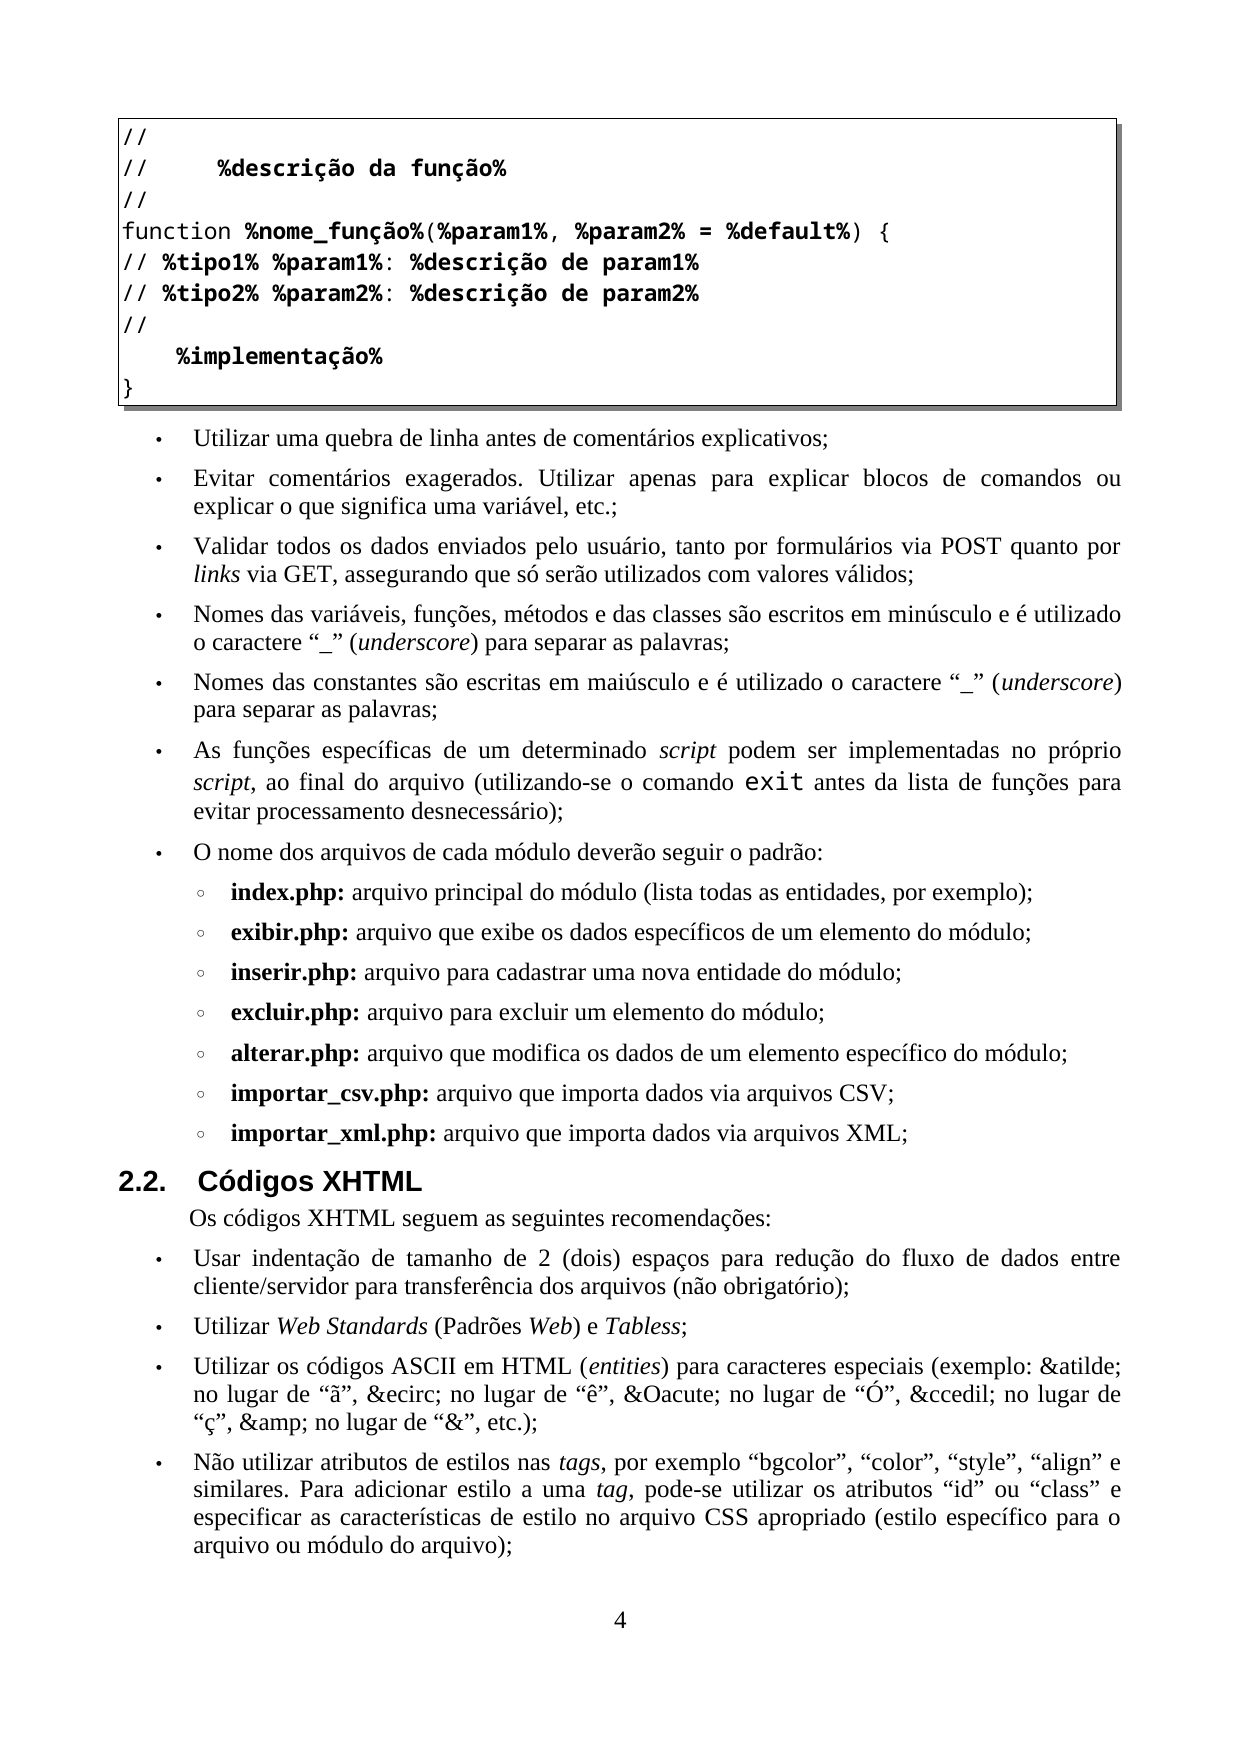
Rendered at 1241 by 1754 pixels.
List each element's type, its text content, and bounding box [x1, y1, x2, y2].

list Validar todos os dados enviados pelo usuário, tanto por formulários via POST quanto por links via GET, assegurando que só serão utilizados com valores válidos; [156, 532, 1122, 587]
list Usar indentação de tamanho de 2 (dois) espaços para redução do fluxo de dados entre cliente/servidor para transferência dos arquivos (não obrigatório); [156, 1244, 1122, 1299]
list Nomes das constantes são escritas em maiúsculo e é utilizado o caractere “_” (underscore) para separar as palavras; [156, 668, 1122, 723]
list exibir.php: arquivo que exibe os dados específicos de um elemento do módulo; [193, 918, 1122, 946]
list O nome dos arquivos de cada módulo deverão seguir o padrão: [156, 838, 1122, 865]
text Os códigos XHTML seguem as seguintes recomendações: [118, 1204, 1122, 1232]
list importar_csv.php: arquivo que importa dados via arquivos CSV; [193, 1079, 1122, 1107]
list inserir.php: arquivo para cadastrar uma nova entidade do módulo; [193, 958, 1122, 986]
list index.php: arquivo principal do módulo (lista todas as entidades, por exemplo); [193, 878, 1122, 906]
list Utilizar uma quebra de linha antes de comentários explicativos; [156, 424, 1122, 452]
list excluir.php: arquivo para excluir um elemento do módulo; [193, 998, 1122, 1026]
list alterar.php: arquivo que modifica os dados de um elemento específico do módulo; [193, 1039, 1122, 1066]
list Nomes das variáveis, funções, métodos e das classes são escritos em minúsculo e é utilizado o caractere “_” (underscore) para separar as palavras; [156, 600, 1122, 655]
list // // %descrição da função% // function %nome_função%(%param1%, %param2% = %default%) { // %tipo1% %param1%: %descrição de param1% // %tipo2% %param2%: %descrição de param2% // %implementação% } [119, 119, 1116, 405]
list importar_xml.php: arquivo que importa dados via arquivos XML; [193, 1119, 1122, 1147]
subtitle Códigos XHTML [118, 1165, 1122, 1198]
list Utilizar os códigos ASCII em HTML (entities) para caracteres especiais (exemplo: &atilde; no lugar de “ã”, &ecirc; no lugar de “ê”, &Oacute; no lugar de “Ó”, &ccedil; no lugar de “ç”, &amp; no lugar de “&”, etc.); [156, 1352, 1122, 1435]
list Utilizar Web Standards (Padrões Web) e Tabless; [156, 1312, 1122, 1340]
list Não utilizar atributos de estilos nas tags, por exemplo “bgcolor”, “color”, “style”, “align” e similares. Para adicionar estilo a uma tag, pode-se utilizar os atributos “id” ou “class” e especificar as características de estilo no arquivo CSS apropriado (estilo específico para o arquivo ou módulo do arquivo); [156, 1448, 1122, 1559]
list As funções específicas de um determinado script podem ser implementadas no próprio script, ao final do arquivo (utilizando-se o comando exit antes da lista de funções para evitar processamento desnecessário); [156, 736, 1122, 825]
list Evitar comentários exagerados. Utilizar apenas para explicar blocos de comandos ou explicar o que significa uma variável, etc.; [156, 464, 1122, 519]
